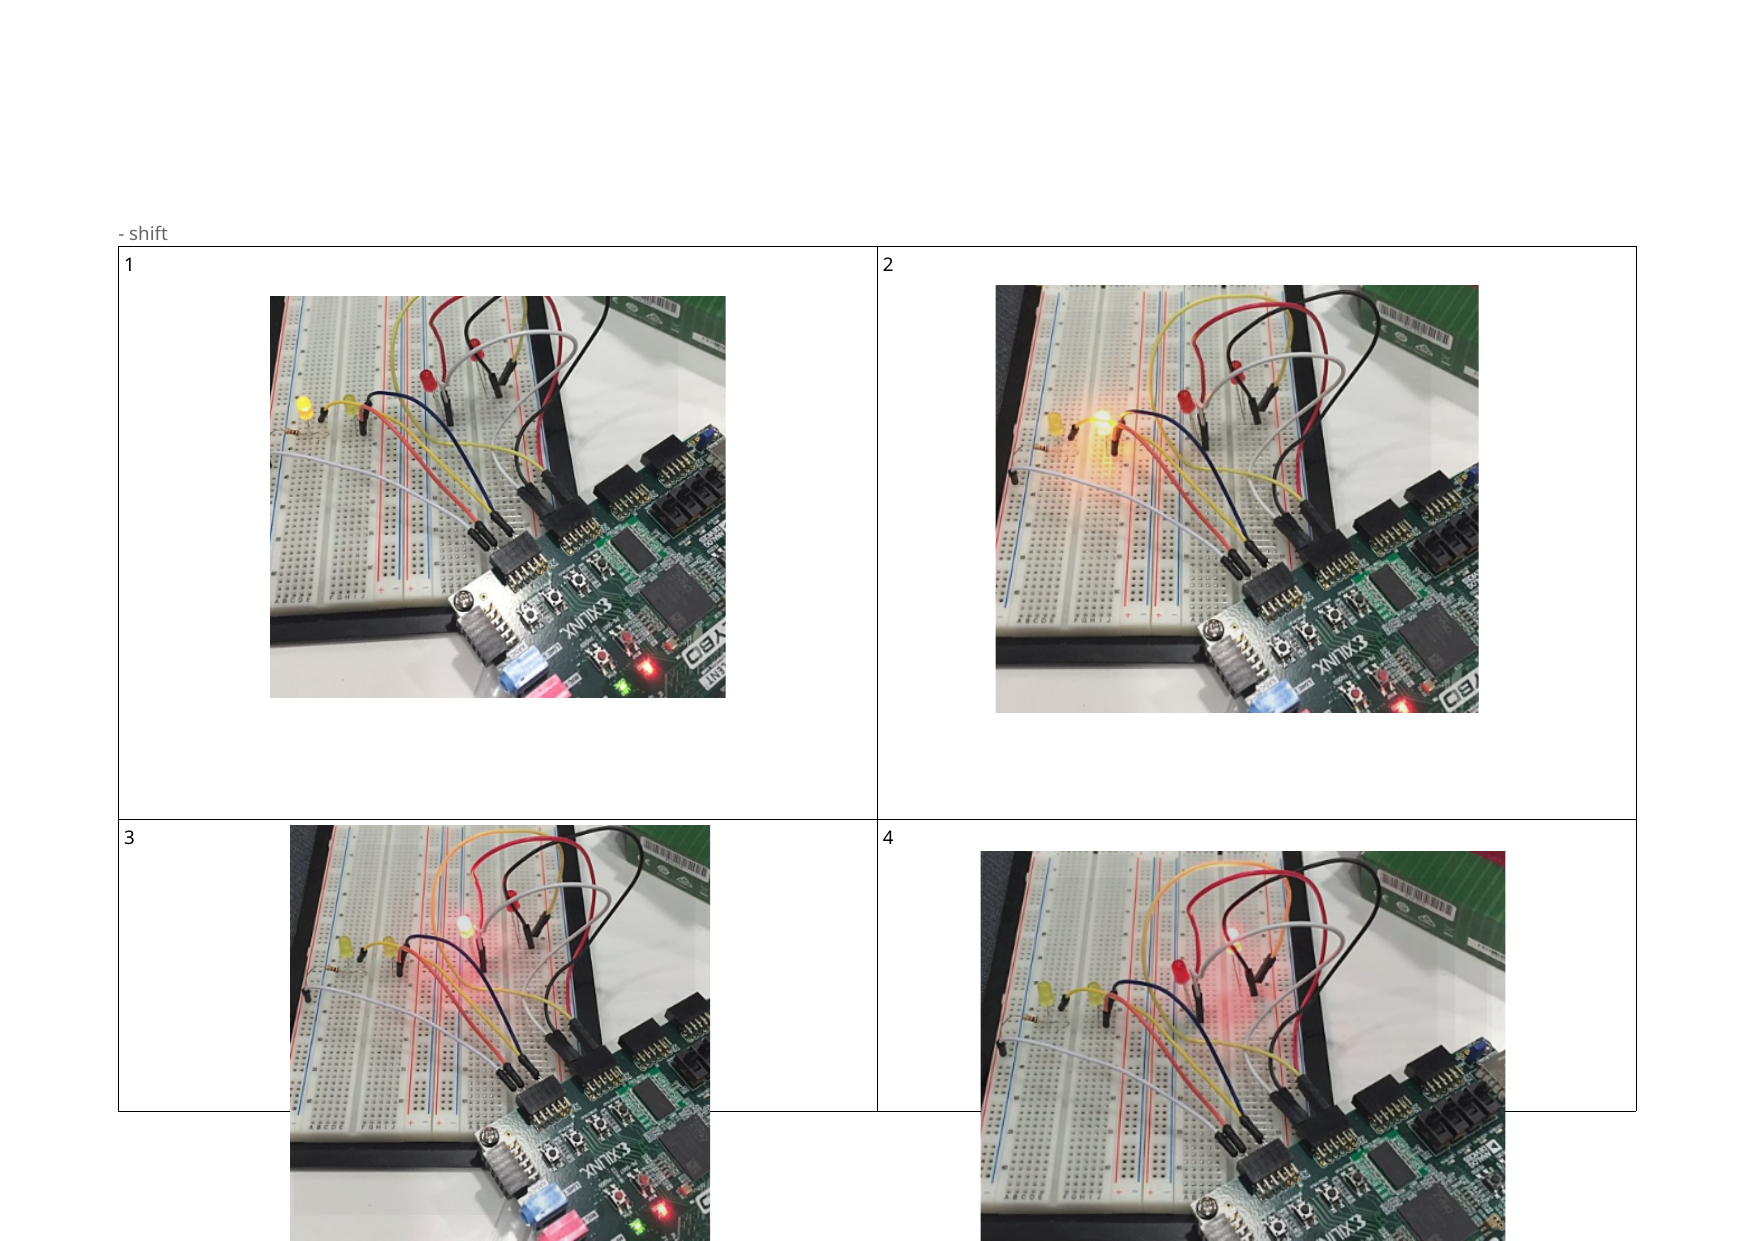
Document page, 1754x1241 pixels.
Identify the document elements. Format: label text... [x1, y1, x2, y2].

picture [290, 825, 711, 1241]
picture [995, 285, 1479, 713]
text - shift [118, 220, 1636, 246]
table_cell 3 [119, 820, 877, 1111]
table_header 1 [119, 247, 877, 819]
table_cell 4 [878, 820, 1636, 1111]
picture [980, 851, 1506, 1241]
table_header 2 [878, 247, 1636, 819]
picture [270, 296, 726, 698]
